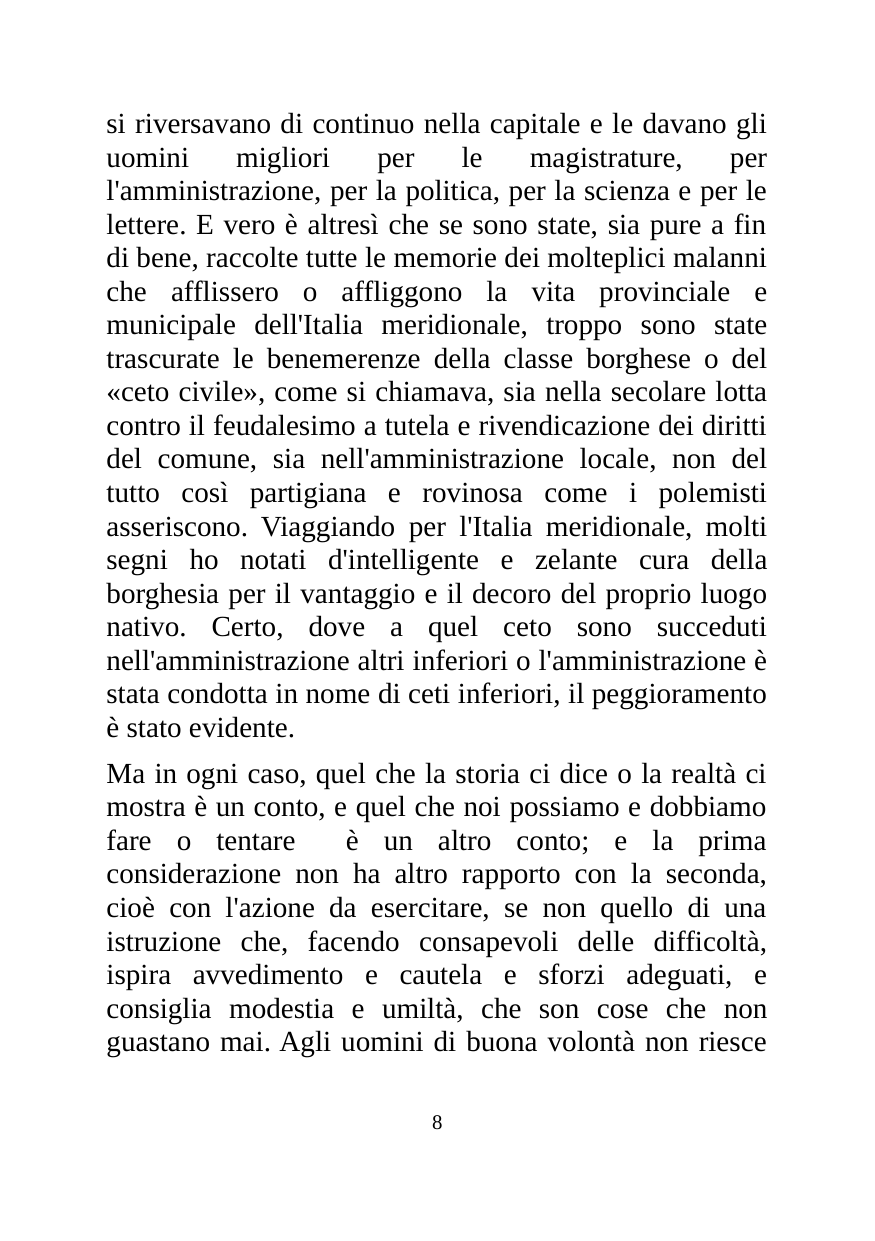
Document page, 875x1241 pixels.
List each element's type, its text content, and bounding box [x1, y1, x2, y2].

text si riversavano di continuo nella capitale e le davano gli uomini migliori per le magistrature, per l'amministrazione, per la politica, per la scienza e per le lettere. E vero è altresì che se sono state, sia pure a fin di bene, raccolte tutte le memorie dei molteplici malanni che afflissero o affliggono la vita provinciale e municipale dell'Italia meridionale, troppo sono state trascurate le benemerenze della classe borghese o del «ceto civile», come si chiamava, sia nella secolare lotta contro il feudalesimo a tutela e rivendicazione dei diritti del comune, sia nell'amministrazione locale, non del tutto così partigiana e rovinosa come i polemisti asseriscono. Viaggiando per l'Italia meridionale, molti segni ho notati d'intelligente e zelante cura della borghesia per il vantaggio e il decoro del proprio luogo nativo. Certo, dove a quel ceto sono succeduti nell'amministrazione altri inferiori o l'amministrazione è stata condotta in nome di ceti inferiori, il peggioramento è stato evidente. [106, 106, 768, 743]
text Ma in ogni caso, quel che la storia ci dice o la realtà ci mostra è un conto, e quel che noi possiamo e dobbiamo fare o tentare è un altro conto; e la prima considerazione non ha altro rapporto con la seconda, cioè con l'azione da esercitare, se non quello di una istruzione che, facendo consapevoli delle difficoltà, ispira avvedimento e cautela e sforzi adeguati, e consiglia modestia e umiltà, che son cose che non guastano mai. Agli uomini di buona volontà non riesce [106, 756, 768, 1058]
